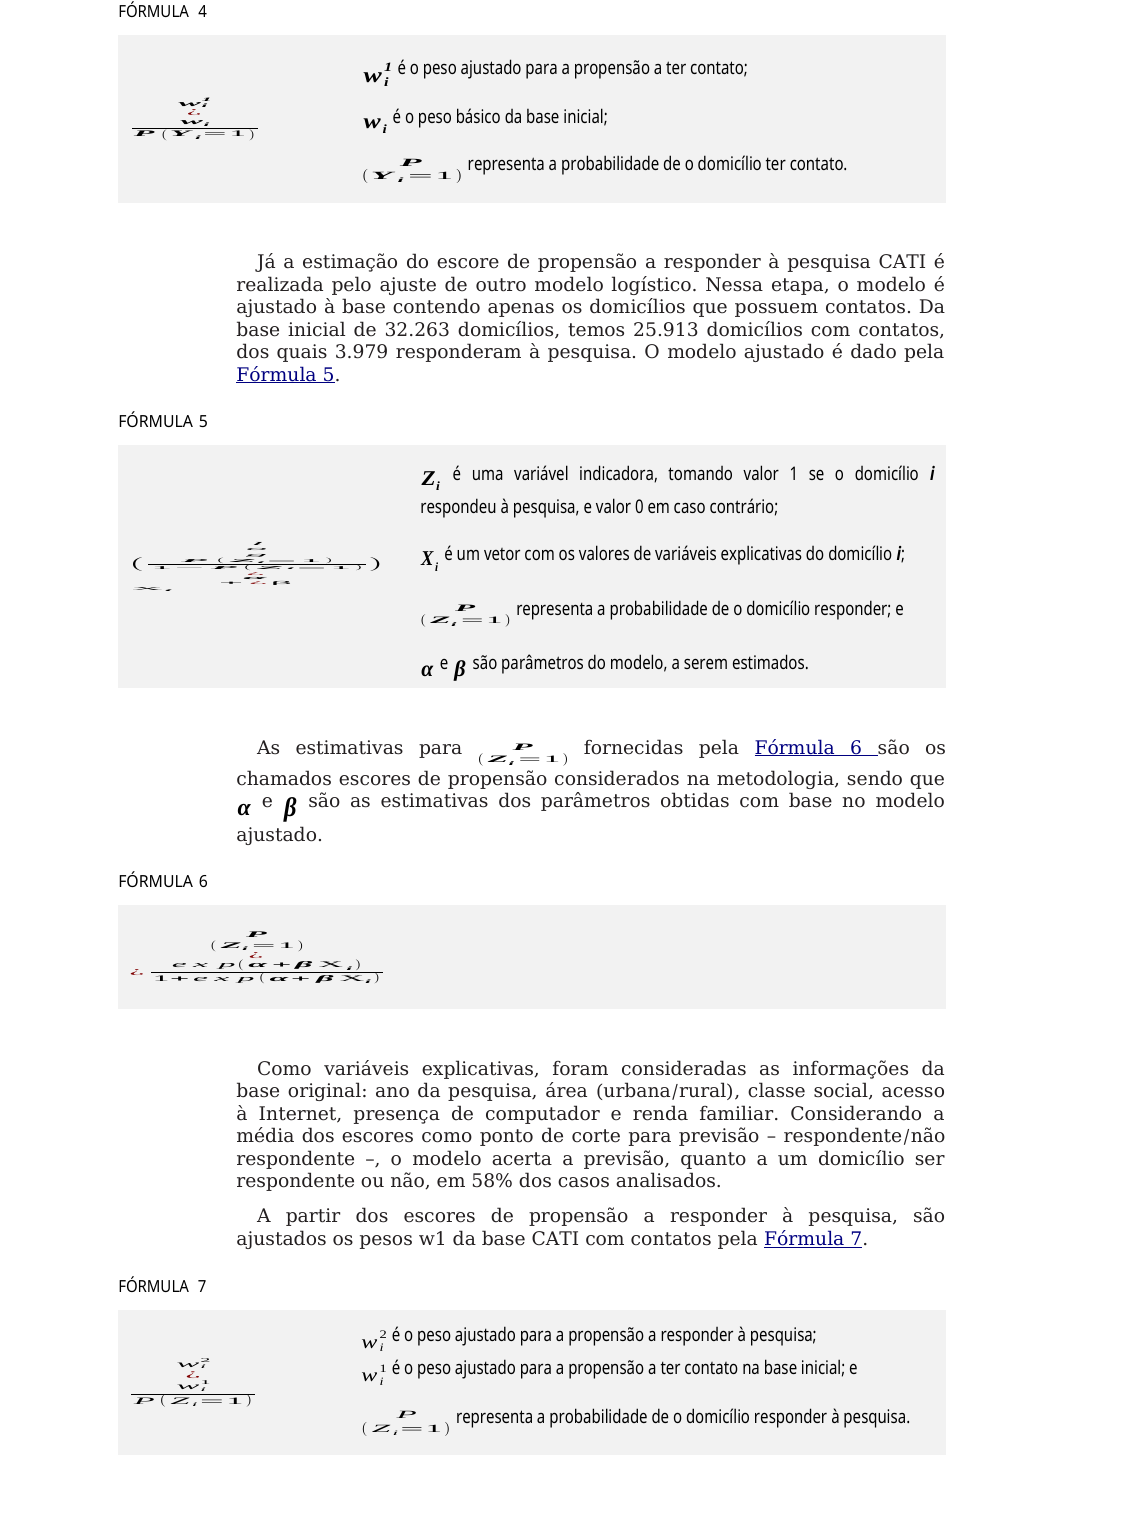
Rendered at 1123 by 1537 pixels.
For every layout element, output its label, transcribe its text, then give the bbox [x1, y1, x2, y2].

text Já a estimação do escore de propensão a responder à pesquisa CATI é realizada pelo ajuste de outro modelo logístico. Nessa etapa, o modelo é ajustado à base contendo apenas os domicílios que possuem contatos. Da base inicial de 32.263 domicílios, temos 25.913 domicílios com contatos, dos quais 3.979 responderam à pesquisa. O modelo ajustado é dado pela Fórmula 5. [236, 250, 946, 385]
table_header é uma variável indicadora, tomando valor 1 se o domicílio i respondeu à pesquisa, e valor 0 em caso contrário; é um vetor com os valores de variáveis explicativas do domicílio i; representa a probabilidade de o domicílio responder; e e são parâmetros do modelo, a serem estimados. [409, 445, 946, 688]
table_header [118, 445, 409, 688]
text As estimativas para fornecidas pela Fórmula 6 são os chamados escores de propensão considerados na metodologia, sendo que e são as estimativas dos parâmetros obtidas com base no modelo ajustado. [236, 735, 946, 845]
table_header [118, 35, 351, 203]
text Como variáveis explicativas, foram consideradas as informações da base original: ano da pesquisa, área (urbana/rural), classe social, acesso à Internet, presença de computador e renda familiar. Considerando a média dos escores como ponto de corte para previsão – respondente/não respondente –, o modelo acerta a previsão, quanto a um domicílio ser respondente ou não, em 58% dos casos analisados. [236, 1057, 946, 1192]
table_header é o peso ajustado para a propensão a ter contato; é o peso básico da base inicial; representa a probabilidade de o domicílio ter contato. [351, 35, 946, 203]
table_header [118, 1310, 350, 1455]
text A partir dos escores de propensão a responder à pesquisa, são ajustados os pesos w1 da base CATI com contatos pela Fórmula 7. [236, 1204, 946, 1249]
table_header é o peso ajustado para a propensão a responder à pesquisa; é o peso ajustado para a propensão a ter contato na base inicial; e representa a probabilidade de o domicílio responder à pesquisa. [350, 1310, 946, 1455]
table_header [118, 905, 488, 1009]
text FÓRMULA 6 [118, 870, 946, 893]
table_header [488, 905, 946, 1009]
text FÓRMULA 5 [118, 410, 946, 433]
text FÓRMULA 7 [118, 1274, 946, 1297]
text FÓRMULA 4 [118, 0, 946, 23]
